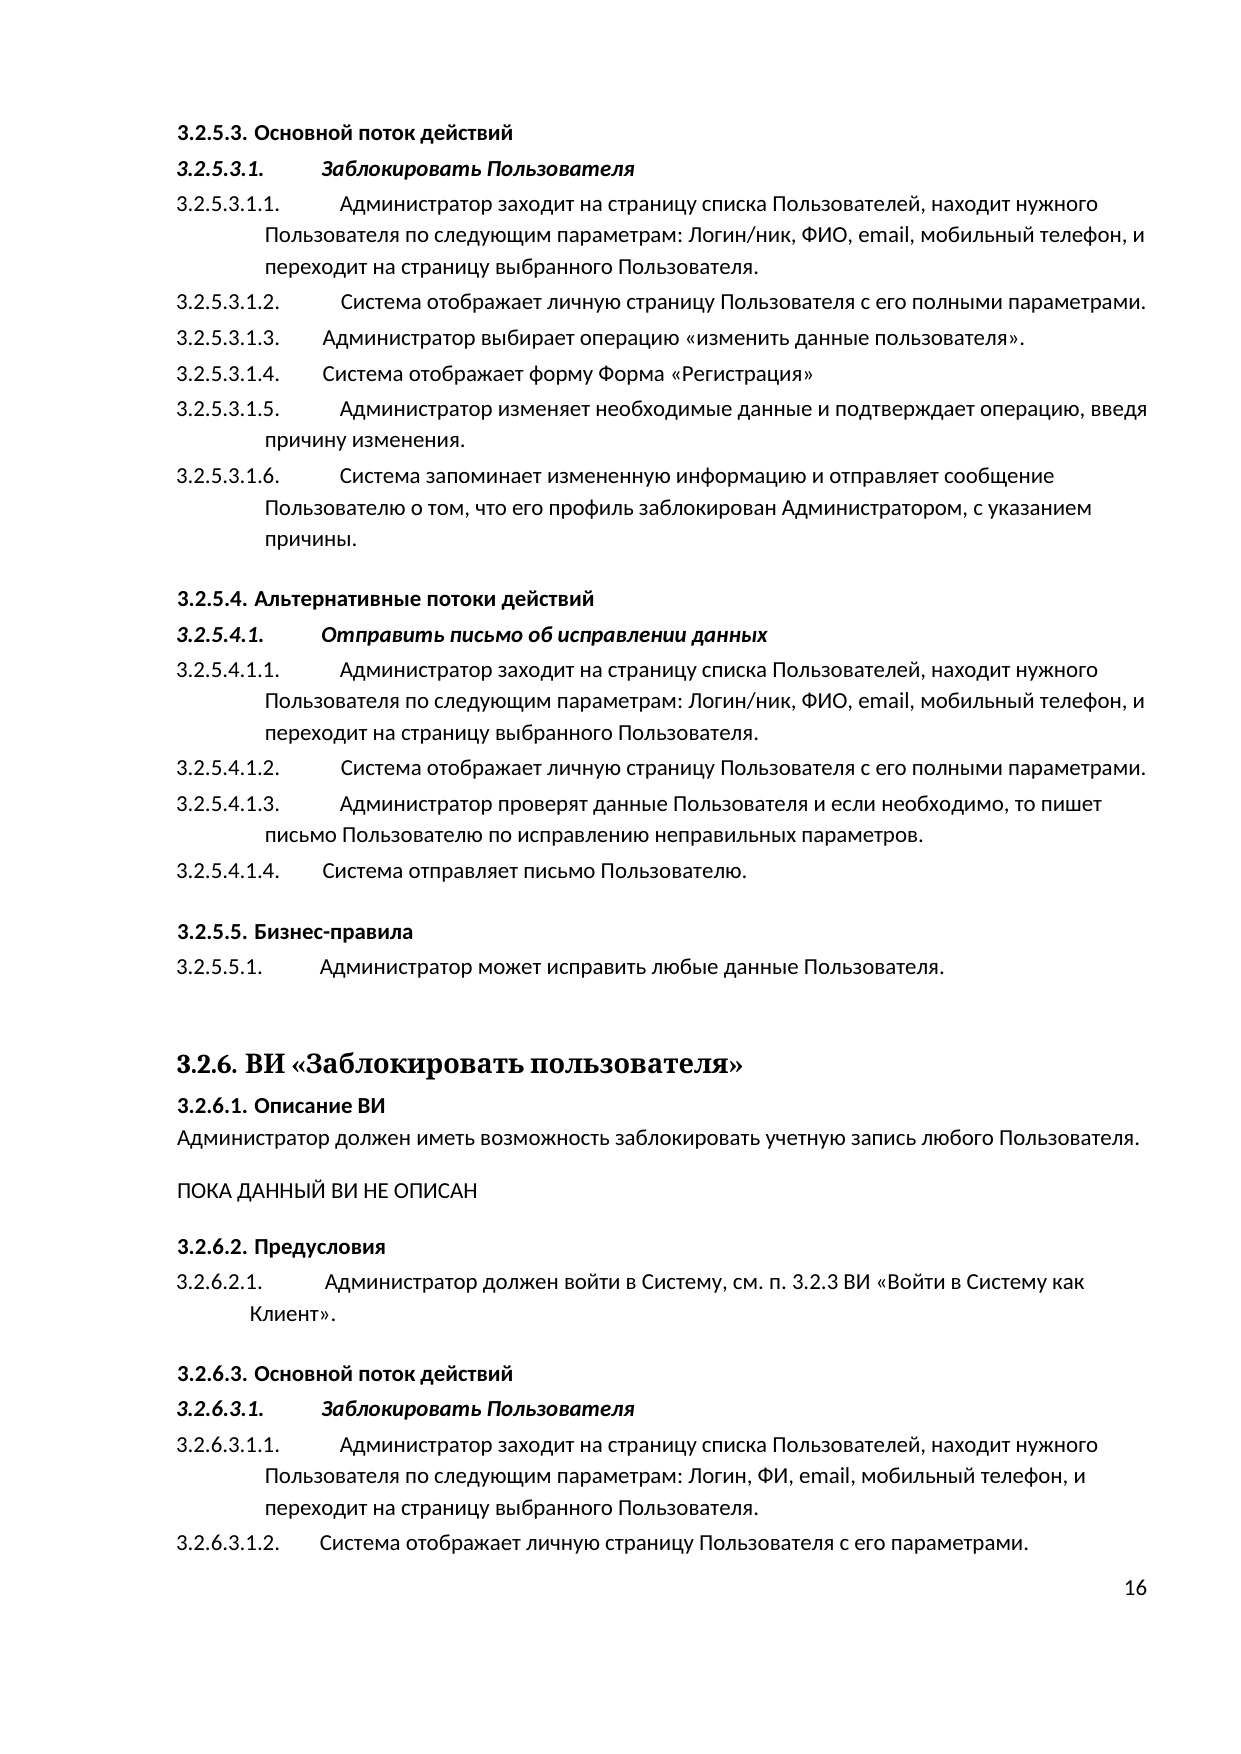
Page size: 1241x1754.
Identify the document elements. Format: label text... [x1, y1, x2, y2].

subtitle 3.2.6. ВИ «Заблокировать пользователя» [177, 1048, 1152, 1081]
text ПОКА ДАННЫЙ ВИ НЕ ОПИСАН [177, 1176, 1152, 1204]
text 3.2.5.5.1. Администратор может исправить любые данные Пользователя. [176, 952, 1152, 980]
subtitle 3.2.6.3.1. Заблокировать Пользователя [176, 1394, 1152, 1423]
subtitle 3.2.5.3.1. Заблокировать Пользователя [176, 154, 1152, 182]
text 3.2.6.3.1.2. Система отображает личную страницу Пользователя с его параметрами. [176, 1528, 1152, 1556]
subtitle 3.2.5.4. Альтернативные потоки действий [177, 584, 1152, 612]
text 3.2.5.4.1.1. Администратор заходит на страницу списка Пользователей, находит нужного Пользователя по следующим параметрам: Логин/ник, ФИО, email, мобильный телефон, и переходит на страницу выбранного Пользователя. [176, 655, 1152, 746]
subtitle 3.2.6.2. Предусловия [177, 1232, 1152, 1260]
text 3.2.6.2.1. Администратор должен войти в Систему, см. п. 3.2.3 ВИ «Войти в Систему как Клиент». [176, 1267, 1152, 1327]
text 3.2.5.3.1.2. Система отображает личную страницу Пользователя с его полными параметрами. [176, 287, 1152, 315]
text 3.2.5.4.1.2. Система отображает личную страницу Пользователя с его полными параметрами. [176, 753, 1152, 781]
text 3.2.5.3.1.6. Система запоминает измененную информацию и отправляет сообщение Пользователю о том, что его профиль заблокирован Администратором, с указанием причины. [176, 461, 1152, 552]
text 3.2.5.4.1.4. Система отправляет письмо Пользователю. [176, 856, 1152, 884]
text 3.2.6.3.1.1. Администратор заходит на страницу списка Пользователей, находит нужного Пользователя по следующим параметрам: Логин, ФИ, email, мобильный телефон, и переходит на страницу выбранного Пользователя. [176, 1430, 1152, 1521]
subtitle 3.2.5.3. Основной поток действий [177, 118, 1152, 147]
text 3.2.5.3.1.3. Администратор выбирает операцию «изменить данные пользователя». [176, 323, 1152, 351]
text 3.2.5.3.1.5. Администратор изменяет необходимые данные и подтверждает операцию, введя причину изменения. [176, 394, 1152, 454]
subtitle 3.2.5.4.1. Отправить письмо об исправлении данных [176, 620, 1152, 648]
text Администратор должен иметь возможность заблокировать учетную запись любого Пользователя. [177, 1123, 1152, 1151]
subtitle 3.2.6.3. Основной поток действий [177, 1359, 1152, 1387]
text 3.2.5.3.1.1. Администратор заходит на страницу списка Пользователей, находит нужного Пользователя по следующим параметрам: Логин/ник, ФИО, email, мобильный телефон, и переходит на страницу выбранного Пользователя. [176, 189, 1152, 280]
text 3.2.5.5. Бизнес-правила [177, 917, 1152, 945]
subtitle 3.2.6.1. Описание ВИ [177, 1091, 1152, 1119]
text 3.2.5.4.1.3. Администратор проверят данные Пользователя и если необходимо, то пишет письмо Пользователю по исправлению неправильных параметров. [176, 789, 1152, 848]
text 3.2.5.3.1.4. Система отображает форму Форма «Регистрация» [176, 359, 1152, 387]
